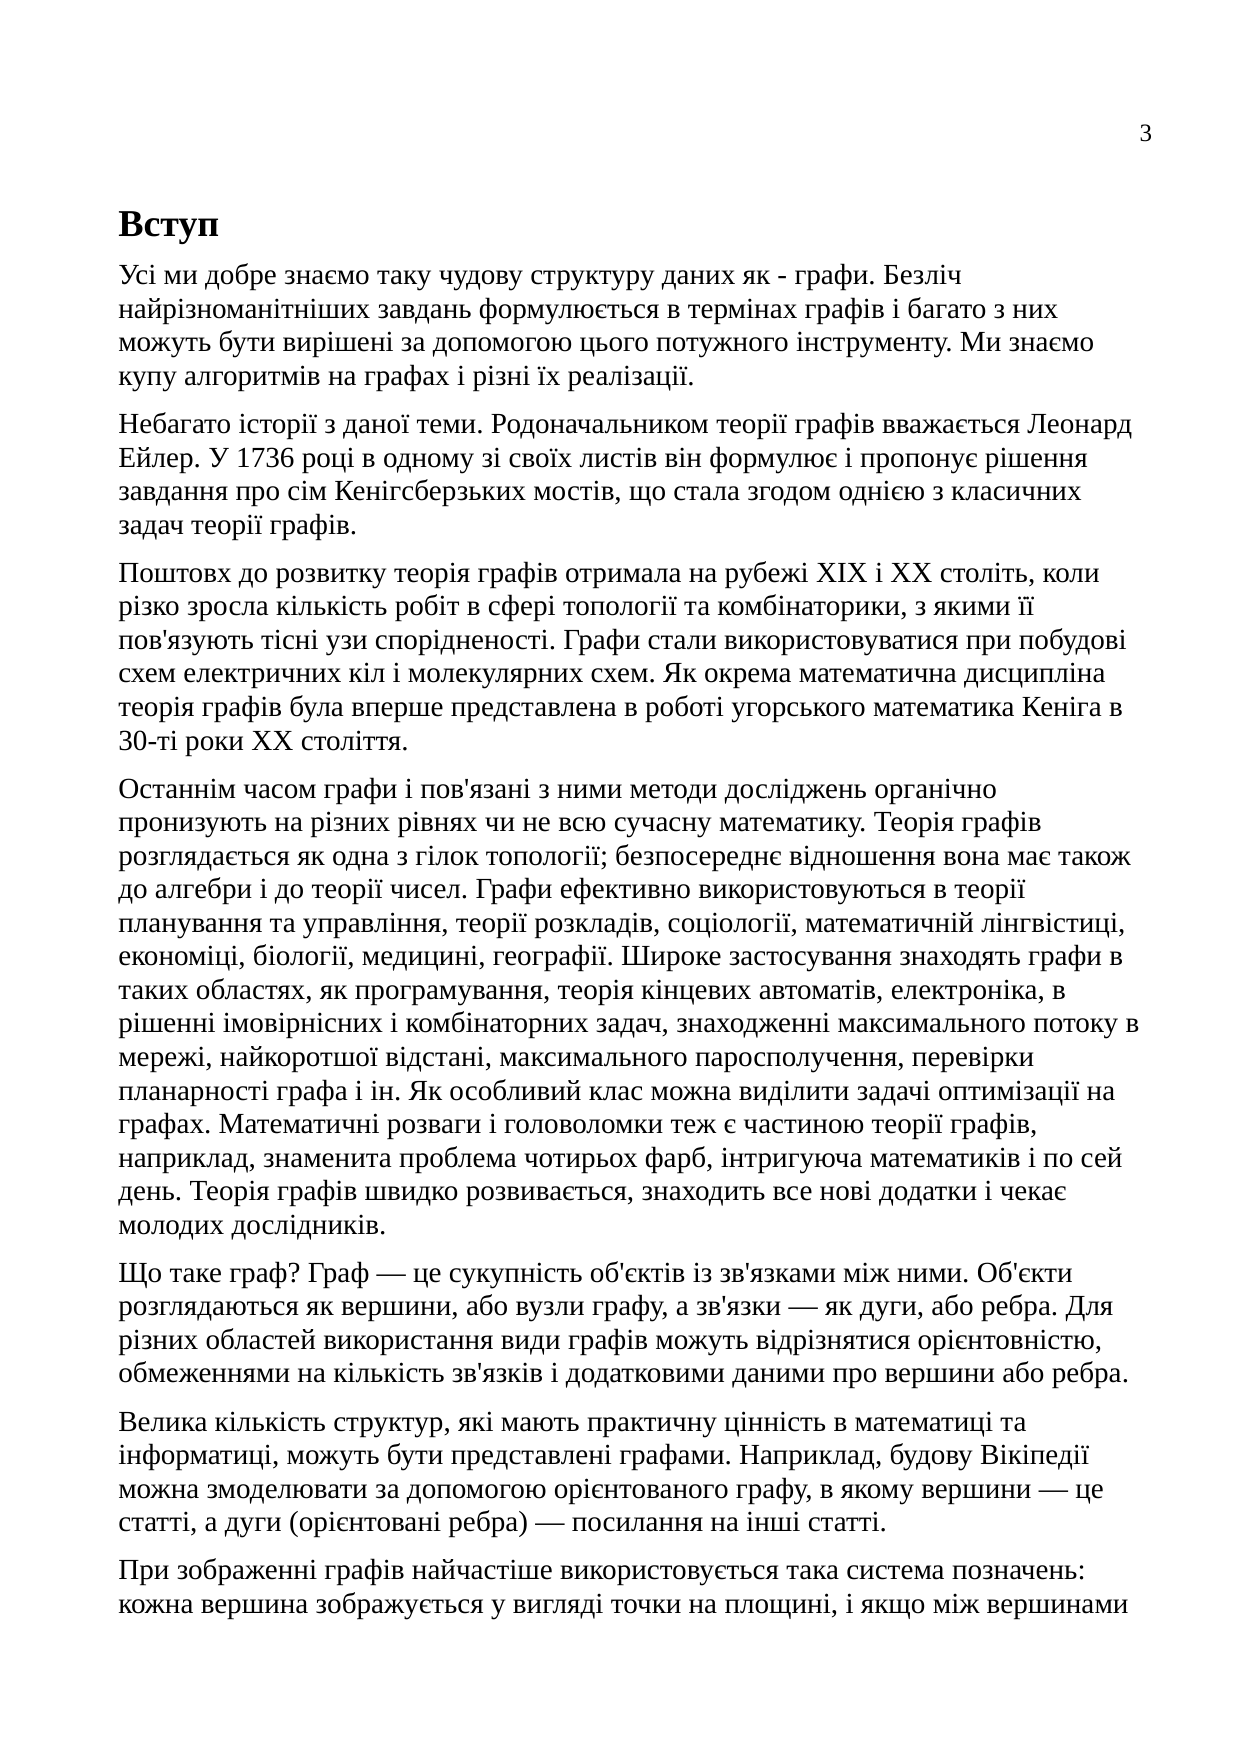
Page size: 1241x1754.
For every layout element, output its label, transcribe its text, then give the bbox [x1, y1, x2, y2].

text Що таке граф? Граф — це сукупність об'єктів із зв'язками між ними. Об'єкти розглядаються як вершини, або вузли графу, а зв'язки — як дуги, або ребра. Для різних областей використання види графів можуть відрізнятися орієнтовністю, обмеженнями на кількість зв'язків і додатковими даними про вершини або ребра. [118, 1255, 1152, 1389]
text Небагато історії з даної теми. Родоначальником теорії графів вважається Леонард Ейлер. У 1736 році в одному зі своїх листів він формулює і пропонує рішення завдання про сім Кенігсберзьких мостів, що стала згодом однією з класичних задач теорії графів. [118, 406, 1152, 540]
text Усі ми добре знаємо таку чудову структуру даних як - графи. Безліч найрізноманітніших завдань формулюється в термінах графів і багато з них можуть бути вирішені за допомогою цього потужного інструменту. Ми знаємо купу алгоритмів на графах і різні їх реалізації. [118, 257, 1152, 392]
text Велика кількість структур, які мають практичну цінність в математиці та інформатиці, можуть бути представлені графами. Наприклад, будову Вікіпедії можна змоделювати за допомогою орієнтованого графу, в якому вершини — це статті, а дуги (орієнтовані ребра) — посилання на інші статті. [118, 1404, 1152, 1538]
subtitle Вступ [118, 201, 1152, 245]
text Поштовх до розвитку теорія графів отримала на рубежі XIX і ХХ століть, коли різко зросла кількість робіт в сфері топології та комбінаторики, з якими її пов'язують тісні узи спорідненості. Графи стали використовуватися при побудові схем електричних кіл і молекулярних схем. Як окрема математична дисципліна теорія графів була вперше представлена в роботі угорського математика Кеніга в 30-ті роки XX століття. [118, 555, 1152, 756]
text Останнім часом графи і пов'язані з ними методи досліджень органічно пронизують на різних рівнях чи не всю сучасну математику. Теорія графів розглядається як одна з гілок топології; безпосереднє відношення вона має також до алгебри і до теорії чисел. Графи ефективно використовуються в теорії планування та управління, теорії розкладів, соціології, математичній лінгвістиці, економіці, біології, медицині, географії. Широке застосування знаходять графи в таких областях, як програмування, теорія кінцевих автоматів, електроніка, в рішенні імовірнісних і комбінаторних задач, знаходженні максимального потоку в мережі, найкоротшої відстані, максимального паросполучення, перевірки планарності графа і ін. Як особливий клас можна виділити задачі оптимізації на графах. Математичні розваги і головоломки теж є частиною теорії графів, наприклад, знаменита проблема чотирьох фарб, інтригуюча математиків і по сей день. Теорія графів швидко розвивається, знаходить все нові додатки і чекає молодих дослідників. [118, 771, 1152, 1240]
text При зображенні графів найчастіше використовується така система позначень: кожна вершина зображується у вигляді точки на площині, і якщо між вершинами [118, 1552, 1152, 1619]
